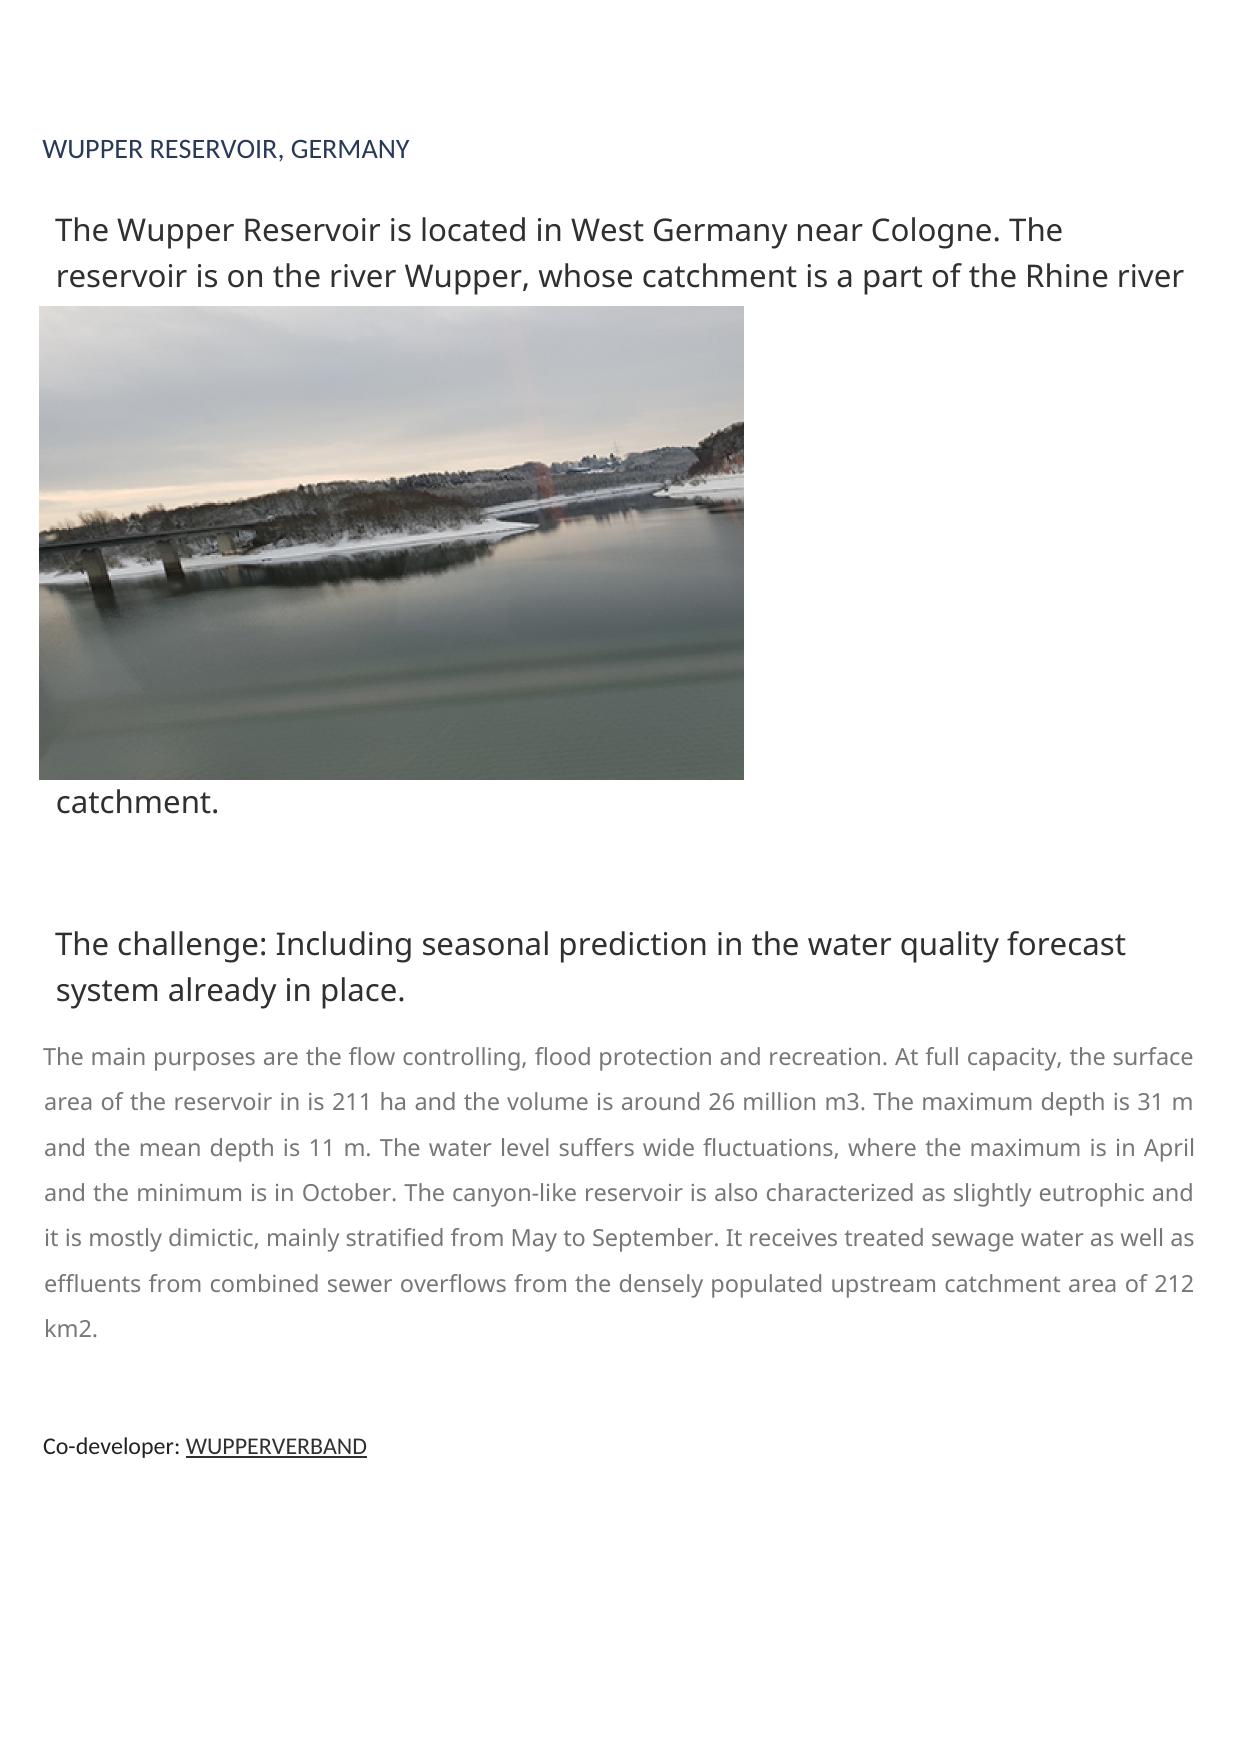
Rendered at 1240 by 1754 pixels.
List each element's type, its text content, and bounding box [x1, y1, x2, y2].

subtitle The Wupper Reservoir is located in West Germany near Cologne. The reservoir is on the river Wupper, whose catchment is a part of the Rhine river catchment. [55, 207, 1196, 823]
text The main purposes are the flow controlling, flood protection and recreation. At full capacity, the surface area of the reservoir in is 211 ha and the volume is around 26 million m3. The maximum depth is 31 m and the mean depth is 11 m. The water level suffers wide fluctuations, where the maximum is in April and the minimum is in October. The canyon-like reservoir is also characterized as slightly eutrophic and it is mostly dimictic, mainly stratified from May to September. It receives treated sewage water as well as effluents from combined sewer overflows from the densely populated upstream catchment area of 212 km2. [43, 1040, 1196, 1344]
subtitle The challenge: Including seasonal prediction in the water quality forecast system already in place. [55, 922, 1196, 1011]
text WUPPER RESERVOIR, GERMANY [42, 131, 1132, 165]
picture [38, 305, 744, 780]
text Co-developer: WUPPERVERBAND [43, 1431, 1196, 1461]
